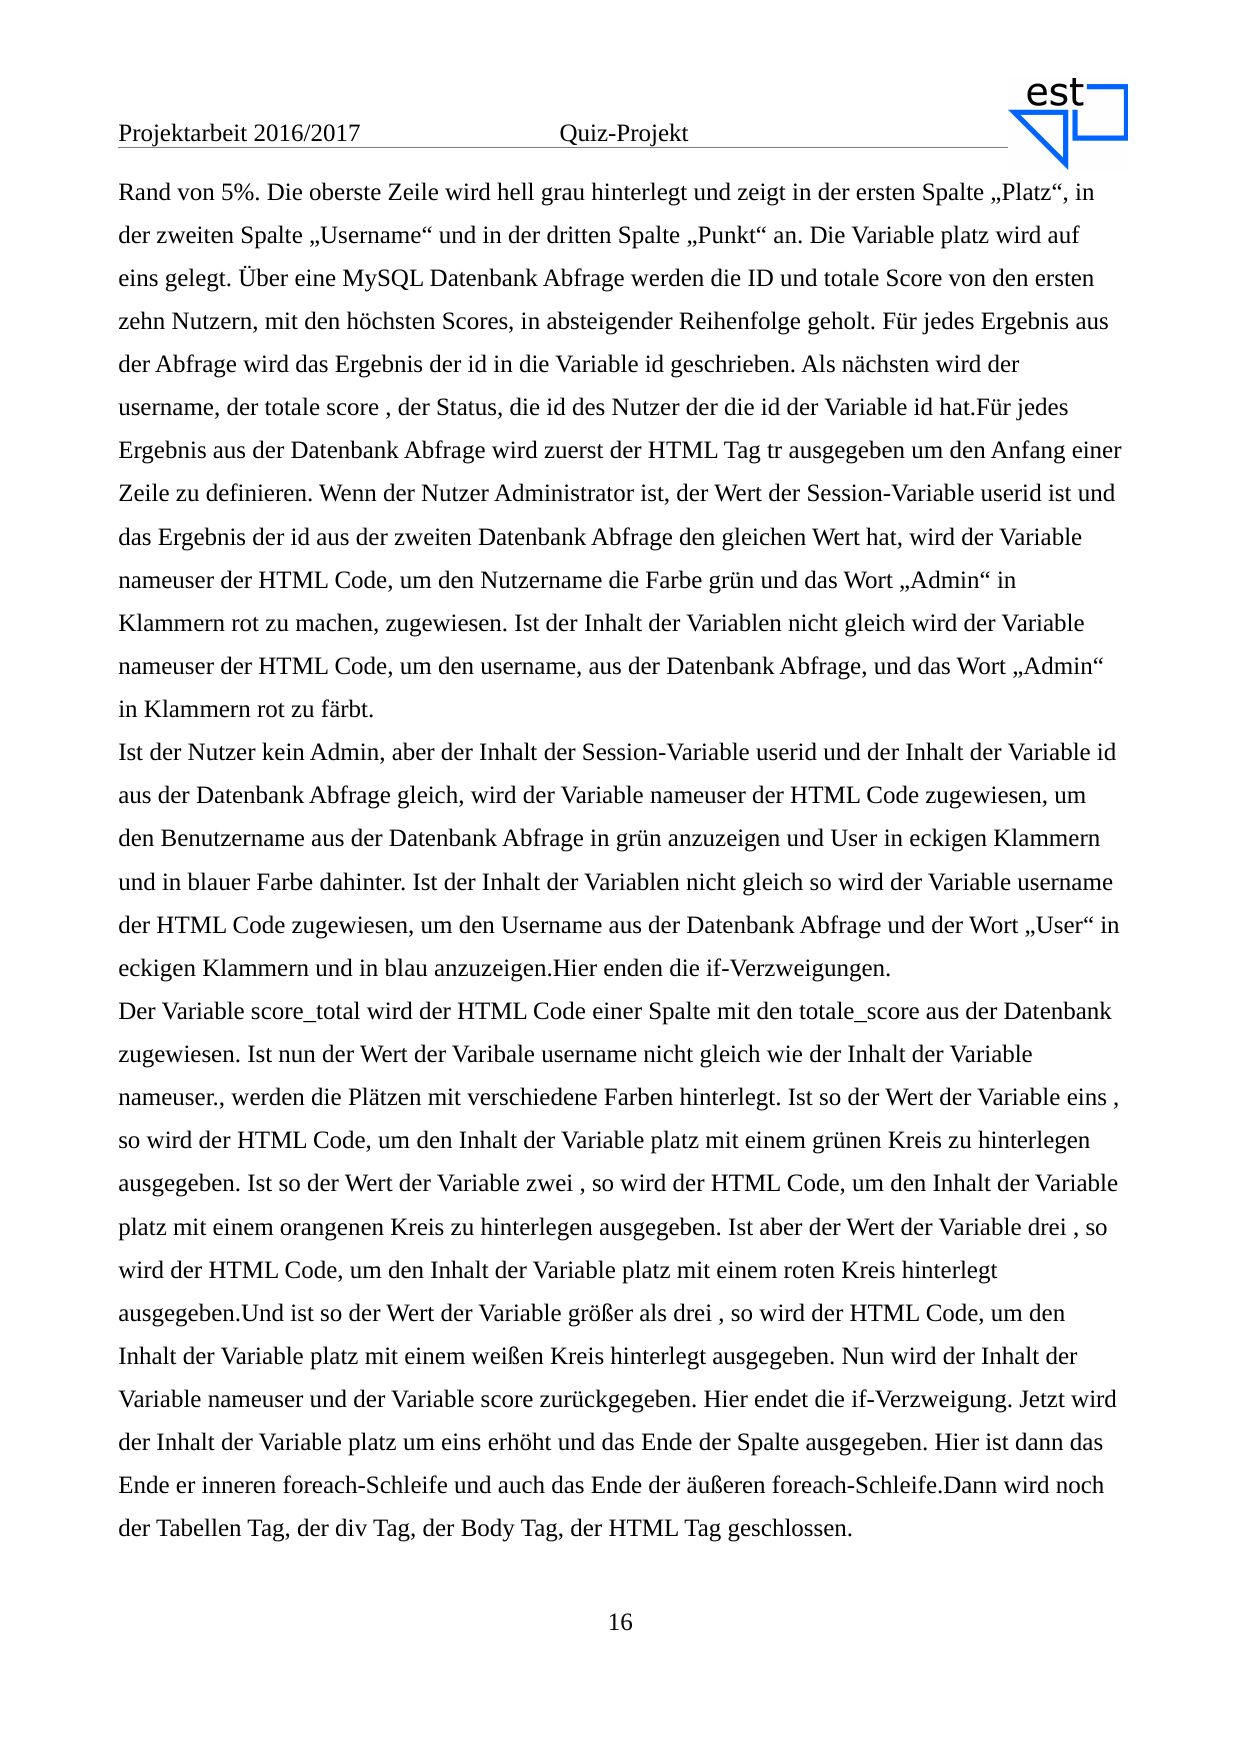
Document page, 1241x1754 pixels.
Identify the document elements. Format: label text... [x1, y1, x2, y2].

text Der Variable score_total wird der HTML Code einer Spalte mit den totale_score aus der Datenbank zugewiesen. Ist nun der Wert der Varibale username nicht gleich wie der Inhalt der Variable nameuser., werden die Plätzen mit verschiedene Farben hinterlegt. Ist so der Wert der Variable eins , so wird der HTML Code, um den Inhalt der Variable platz mit einem grünen Kreis zu hinterlegen ausgegeben. Ist so der Wert der Variable zwei , so wird der HTML Code, um den Inhalt der Variable platz mit einem orangenen Kreis zu hinterlegen ausgegeben. Ist aber der Wert der Variable drei , so wird der HTML Code, um den Inhalt der Variable platz mit einem roten Kreis hinterlegt ausgegeben.Und ist so der Wert der Variable größer als drei , so wird der HTML Code, um den Inhalt der Variable platz mit einem weißen Kreis hinterlegt ausgegeben. Nun wird der Inhalt der Variable nameuser und der Variable score zurückgegeben. Hier endet die if-Verzweigung. Jetzt wird der Inhalt der Variable platz um eins erhöht und das Ende der Spalte ausgegeben. Hier ist dann das Ende er inneren foreach-Schleife und auch das Ende der äußeren foreach-Schleife.Dann wird noch der Tabellen Tag, der div Tag, der Body Tag, der HTML Tag geschlossen. [118, 996, 1122, 1542]
text Ist der Nutzer kein Admin, aber der Inhalt der Session-Variable userid und der Inhalt der Variable id aus der Datenbank Abfrage gleich, wird der Variable nameuser der HTML Code zugewiesen, um den Benutzername aus der Datenbank Abfrage in grün anzuzeigen und User in eckigen Klammern und in blauer Farbe dahinter. Ist der Inhalt der Variablen nicht gleich so wird der Variable username der HTML Code zugewiesen, um den Username aus der Datenbank Abfrage und der Wort „User“ in eckigen Klammern und in blau anzuzeigen.Hier enden die if-Verzweigungen. [118, 737, 1122, 982]
text Rand von 5%. Die oberste Zeile wird hell grau hinterlegt und zeigt in der ersten Spalte „Platz“, in der zweiten Spalte „Username“ und in der dritten Spalte „Punkt“ an. Die Variable platz wird auf eins gelegt. Über eine MySQL Datenbank Abfrage werden die ID und totale Score von den ersten zehn Nutzern, mit den höchsten Scores, in absteigender Reihenfolge geholt. Für jedes Ergebnis aus der Abfrage wird das Ergebnis der id in die Variable id geschrieben. Als nächsten wird der username, der totale score , der Status, die id des Nutzer der die id der Variable id hat.Für jedes Ergebnis aus der Datenbank Abfrage wird zuerst der HTML Tag tr ausgegeben um den Anfang einer Zeile zu definieren. Wenn der Nutzer Administrator ist, der Wert der Session-Variable userid ist und das Ergebnis der id aus der zweiten Datenbank Abfrage den gleichen Wert hat, wird der Variable nameuser der HTML Code, um den Nutzername die Farbe grün und das Wort „Admin“ in Klammern rot zu machen, zugewiesen. Ist der Inhalt der Variablen nicht gleich wird der Variable nameuser der HTML Code, um den username, aus der Datenbank Abfrage, und das Wort „Admin“ in Klammern rot zu färbt. [118, 177, 1122, 723]
picture [1008, 78, 1128, 170]
